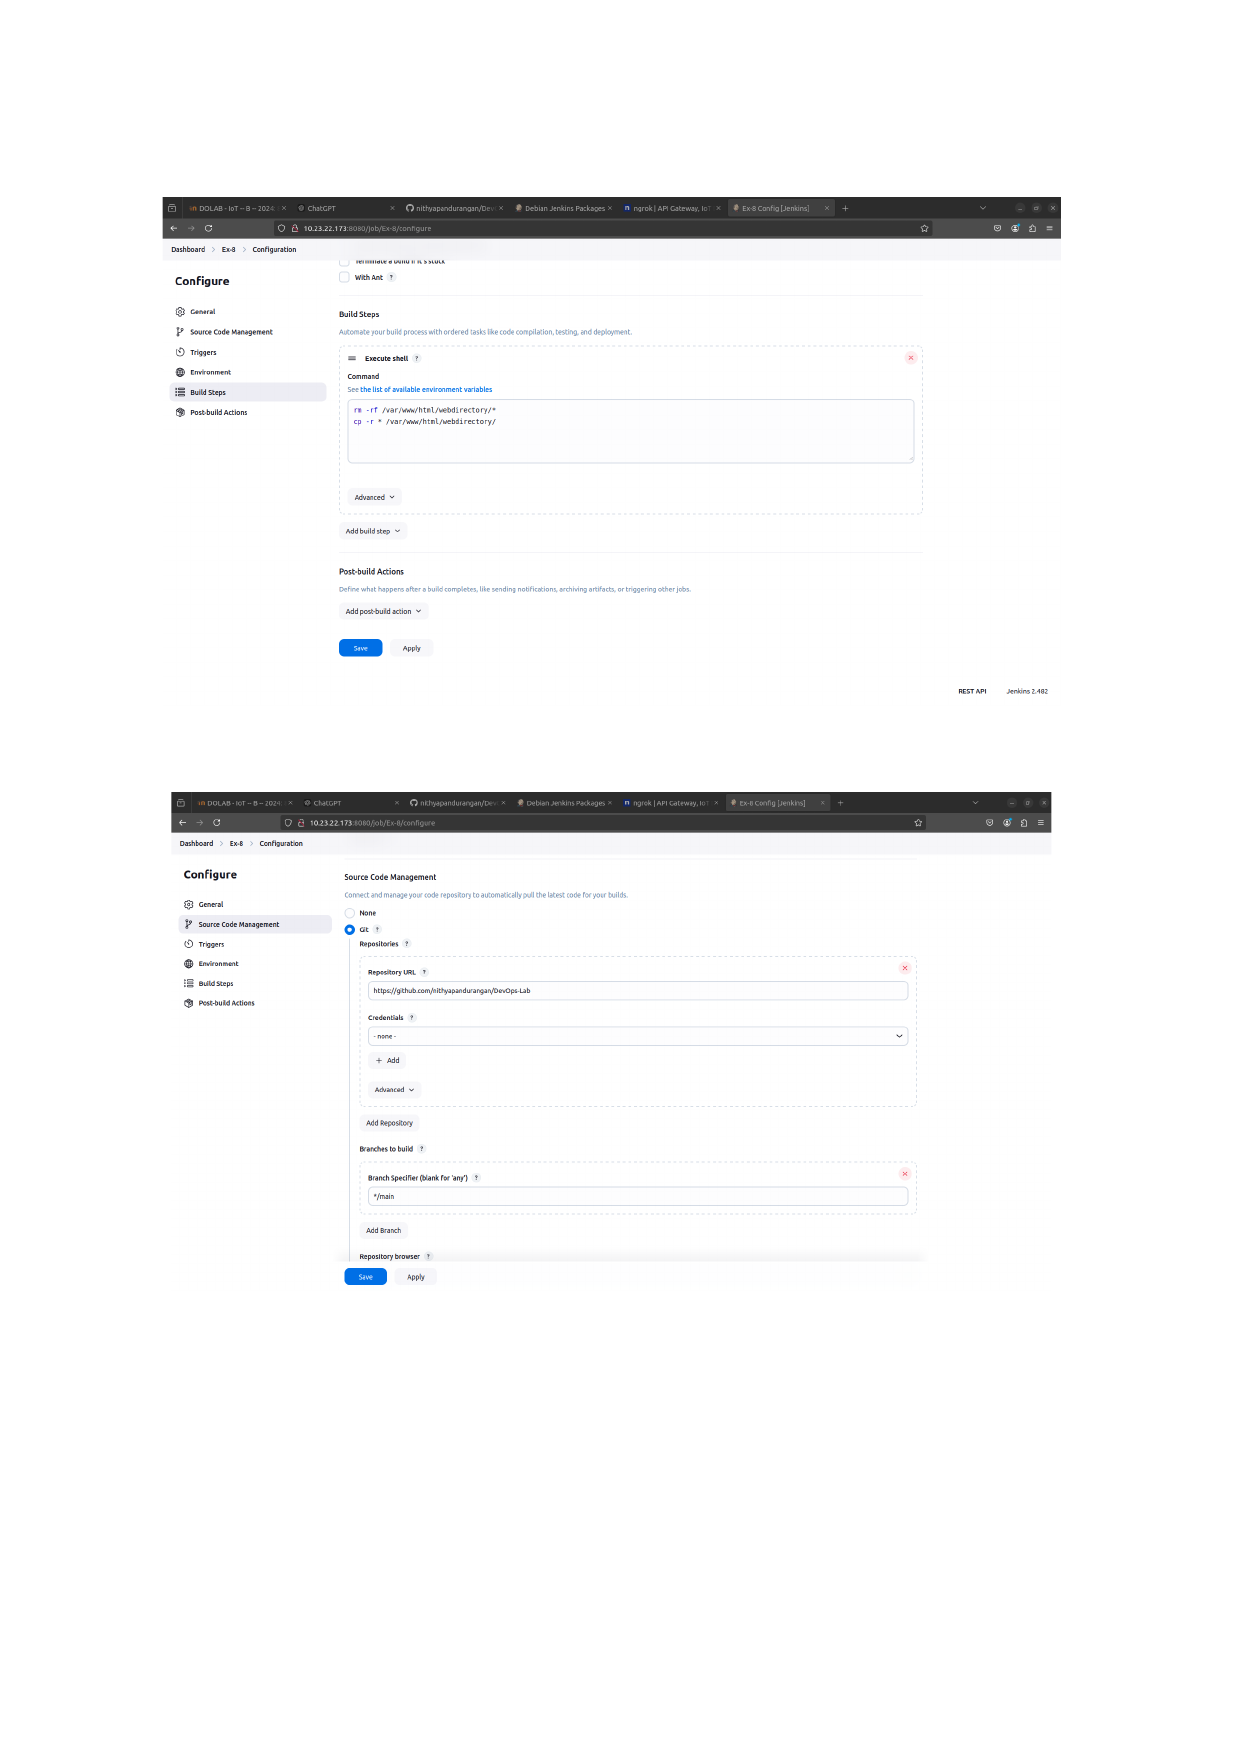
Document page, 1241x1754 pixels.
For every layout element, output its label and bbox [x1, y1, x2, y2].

picture [171, 792, 1052, 1291]
picture [162, 197, 1061, 706]
